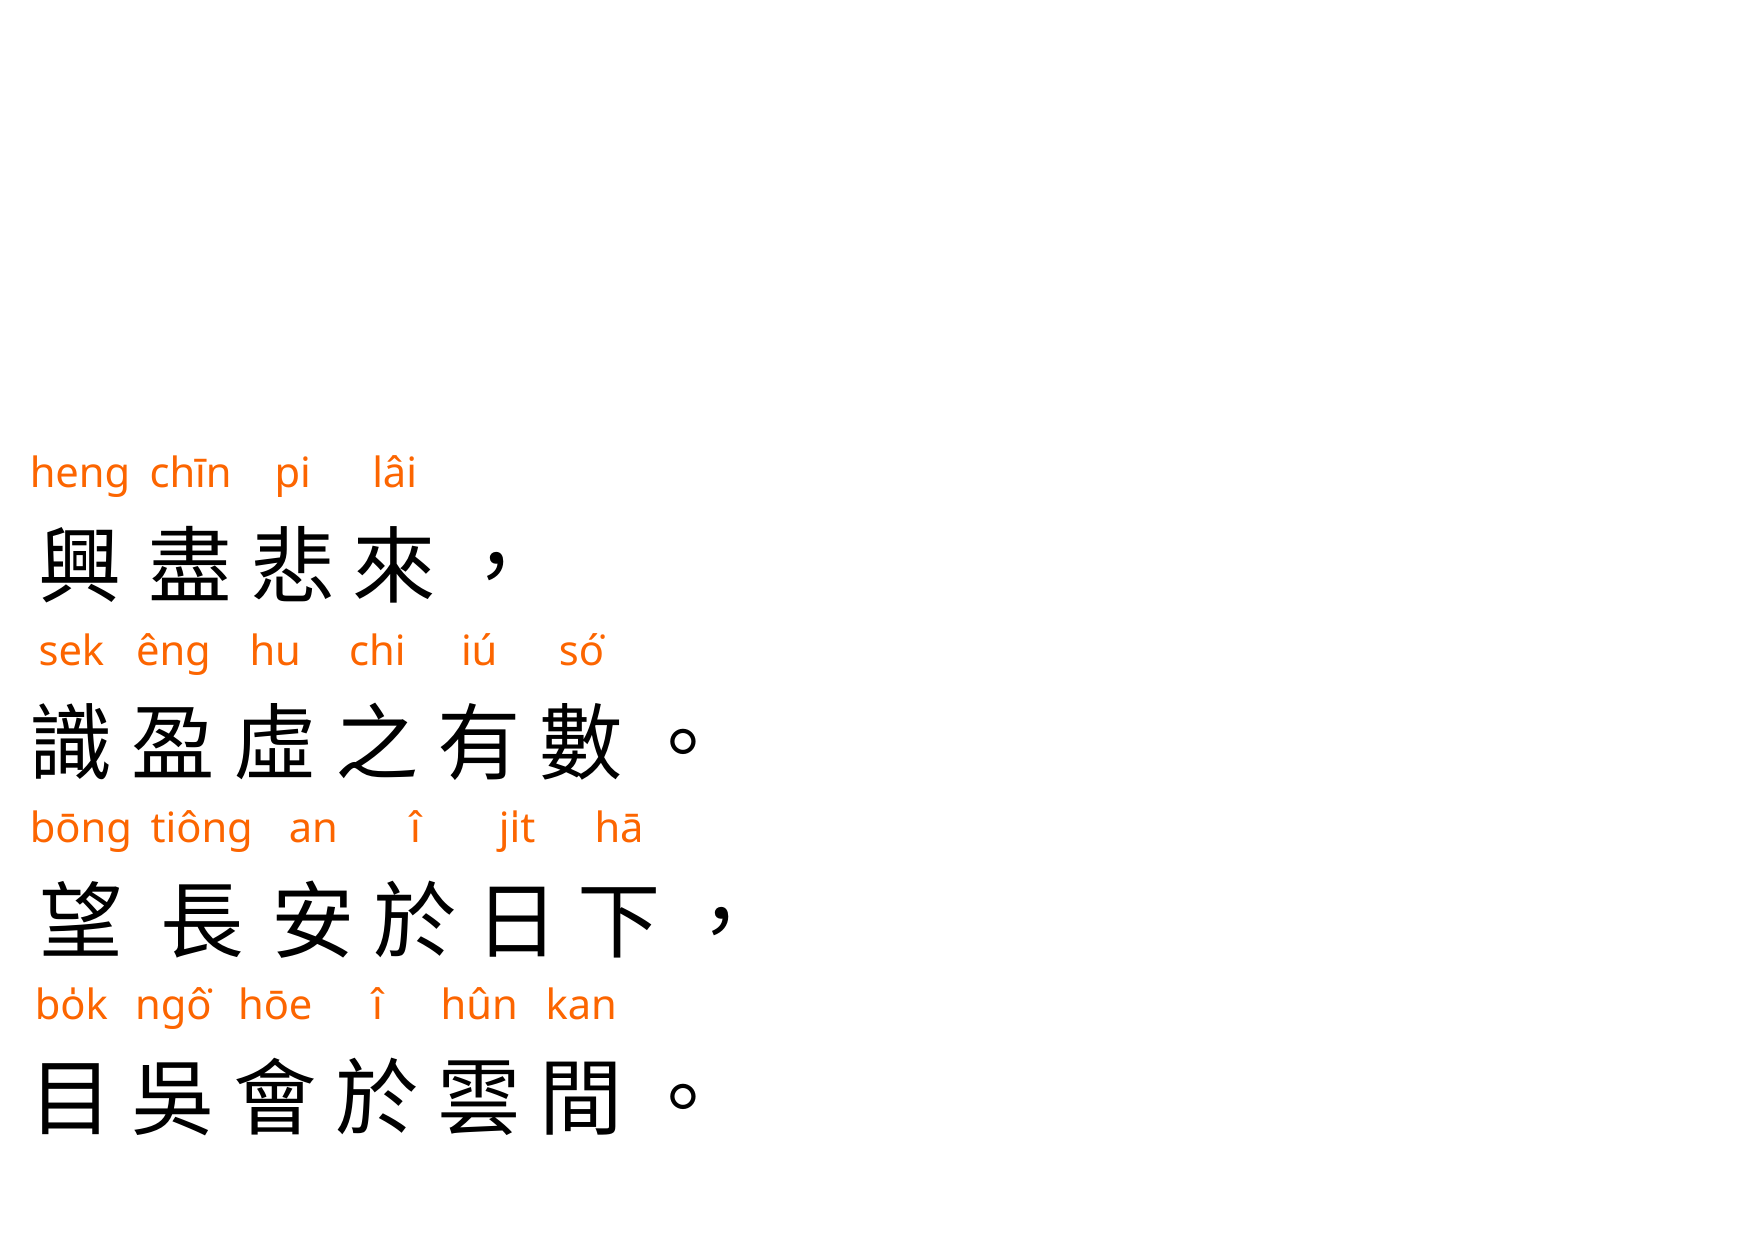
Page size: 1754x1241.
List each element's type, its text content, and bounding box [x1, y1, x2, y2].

text 爽sóng 籟nāi 發hoat 而jî 清chheng 風hong 生seng ， 纖chhiam 歌koa 凝gêng 而jî 白pe̍k 雲hûn 遏at 。 睢chhu 園oân 綠lio̍k 竹tiok ， 氣khì 凌lêng 彭phêng 澤te̍k 之chi 樽chun ； 鄴giap 水súi 朱chu 華hôa ， 光kong 照chiàu 臨lîm 川chhoan 之chi 筆pit 。 四sù 美bí 具kū ， 二jī 難lân 並phēng 。 窮khêng 睇tē 眄bián 於î 中tiong 天thian ， 極kek 娛gû̂͘ 遊iû 於î 暇hā 日ji̍t 。 天thian 高ko 地tē 迥kéng ， 覺kak 宇ú 宙tiū 之chi 無bû 窮khêng ； 興heng 盡chīn 悲pi 來lâi ， 識sek 盈êng 虛hu 之chi 有iú 數só͘ 。 望bōng 長tiông 安an 於î 日ji̍t 下hā ， 目bo̍k 吳ngô͘ 會hōe 於î 雲hûn 間kan 。 地tē 勢sè 極ke̍k 而jî 南lâm 溟bêng 深chhim ， 天thian 柱chū 高ko 而jî 北pok 辰sîn 遠oán 。 關koan 山san 難lân 越oa̍t ， 誰chûi 悲pi 失sit 路lō͘ 之chi 人jîn ； 萍phêng 水súi 相siong 逢hông ， 盡chīn 是sī 他thaⁿ 鄉hiong 之chi 客khek 。 懷hoâi 帝tè 閽hun 而jî 不put 見kiàn ， 奉hōng 宣soan 室sek 以í 何hô 年liân ？ [29, 443, 1707, 1152]
